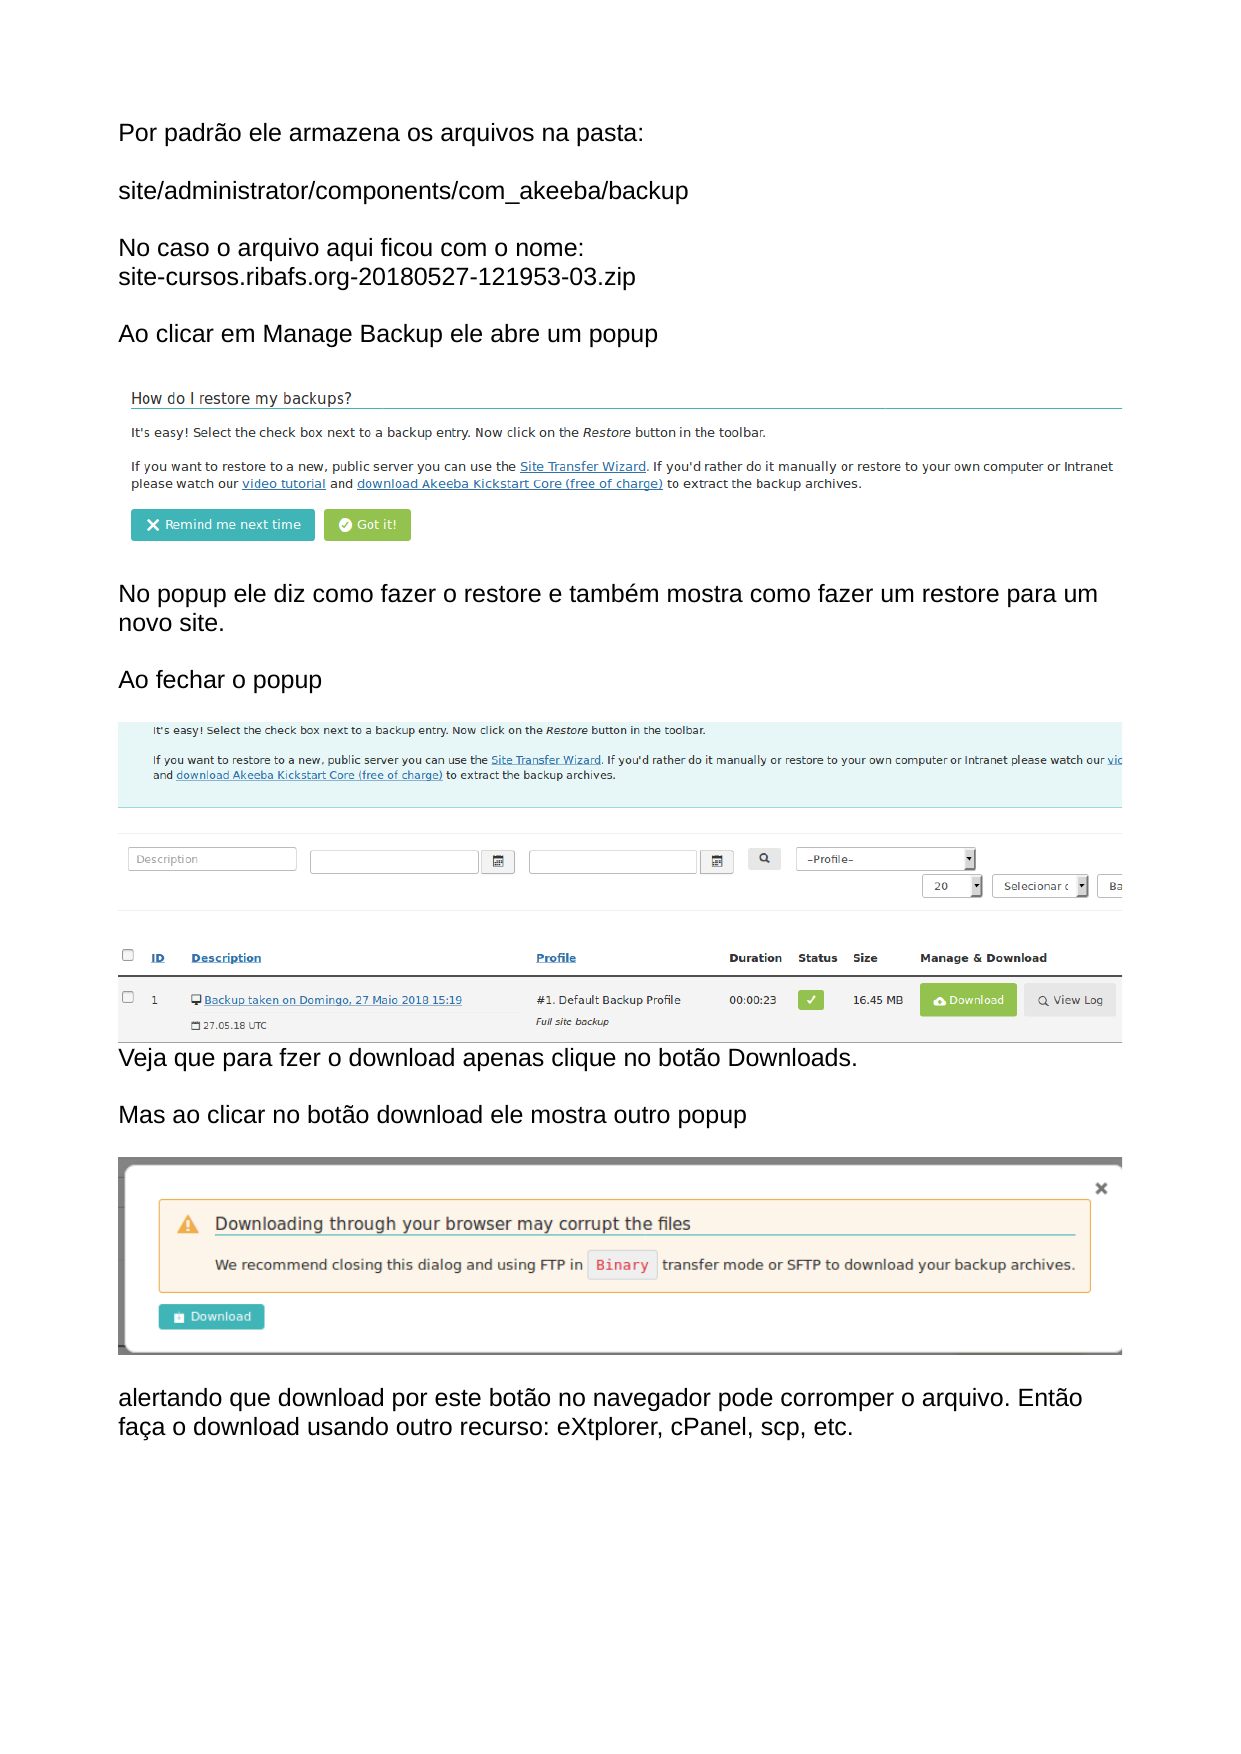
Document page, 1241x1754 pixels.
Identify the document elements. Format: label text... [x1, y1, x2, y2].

text Ao fechar o popup [118, 665, 1122, 694]
picture [118, 376, 1123, 551]
text Ao clicar em Manage Backup ele abre um popup [118, 319, 1122, 348]
picture [118, 1157, 1123, 1355]
picture [118, 722, 1123, 1043]
text site-cursos.ribafs.org-20180527-121953-03.zip [118, 262, 1122, 291]
text alertando que download por este botão no navegador pode corromper o arquivo. Então faça o download usando outro recurso: eXtplorer, cPanel, scp, etc. [118, 1383, 1122, 1441]
text No caso o arquivo aqui ficou com o nome: [118, 233, 1122, 262]
text Mas ao clicar no botão download ele mostra outro popup [118, 1100, 1122, 1129]
text Por padrão ele armazena os arquivos na pasta: [118, 118, 1122, 147]
text site/administrator/components/com_akeeba/backup [118, 176, 1122, 204]
text Veja que para fzer o download apenas clique no botão Downloads. [118, 1043, 1122, 1071]
text No popup ele diz como fazer o restore e também mostra como fazer um restore para um novo site. [118, 579, 1122, 637]
